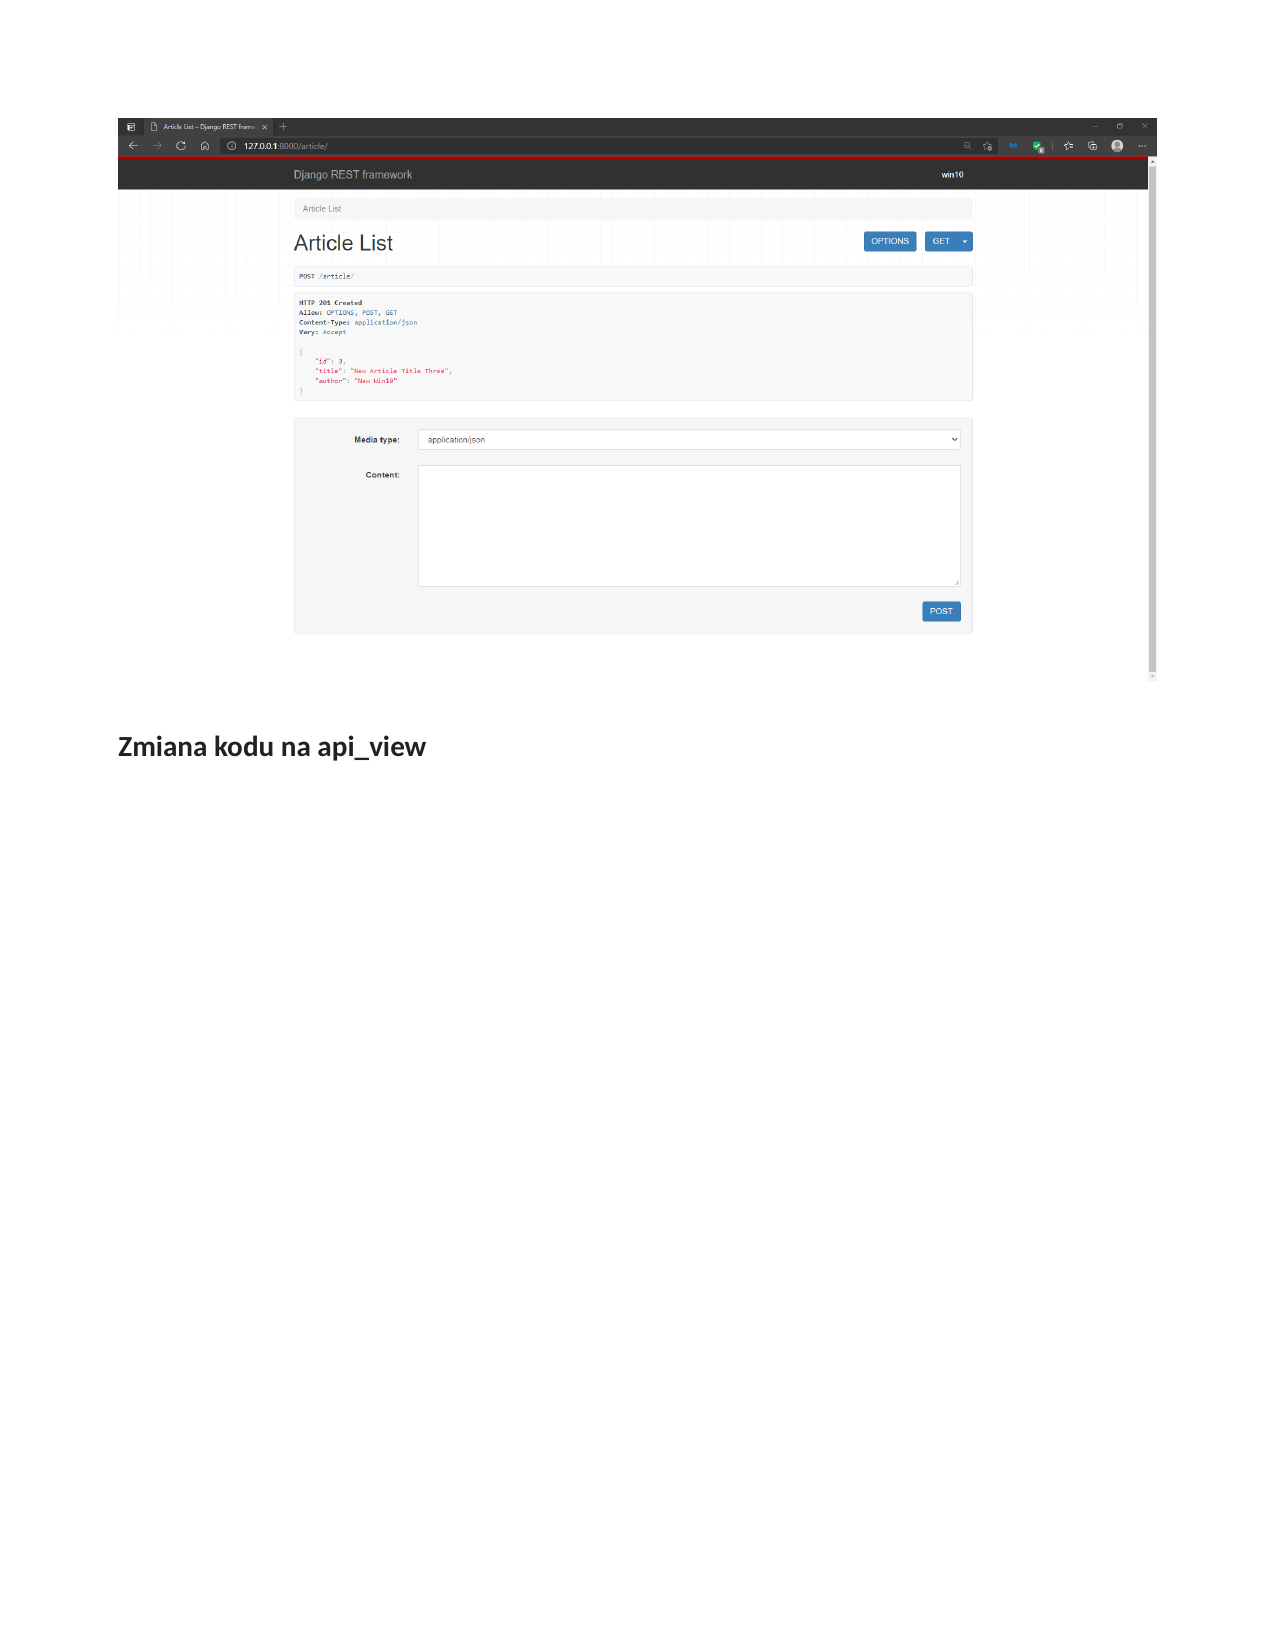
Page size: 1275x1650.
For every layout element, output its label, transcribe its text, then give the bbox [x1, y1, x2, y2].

picture [118, 118, 1157, 681]
text Zmiana kodu na api_view [118, 728, 1157, 764]
